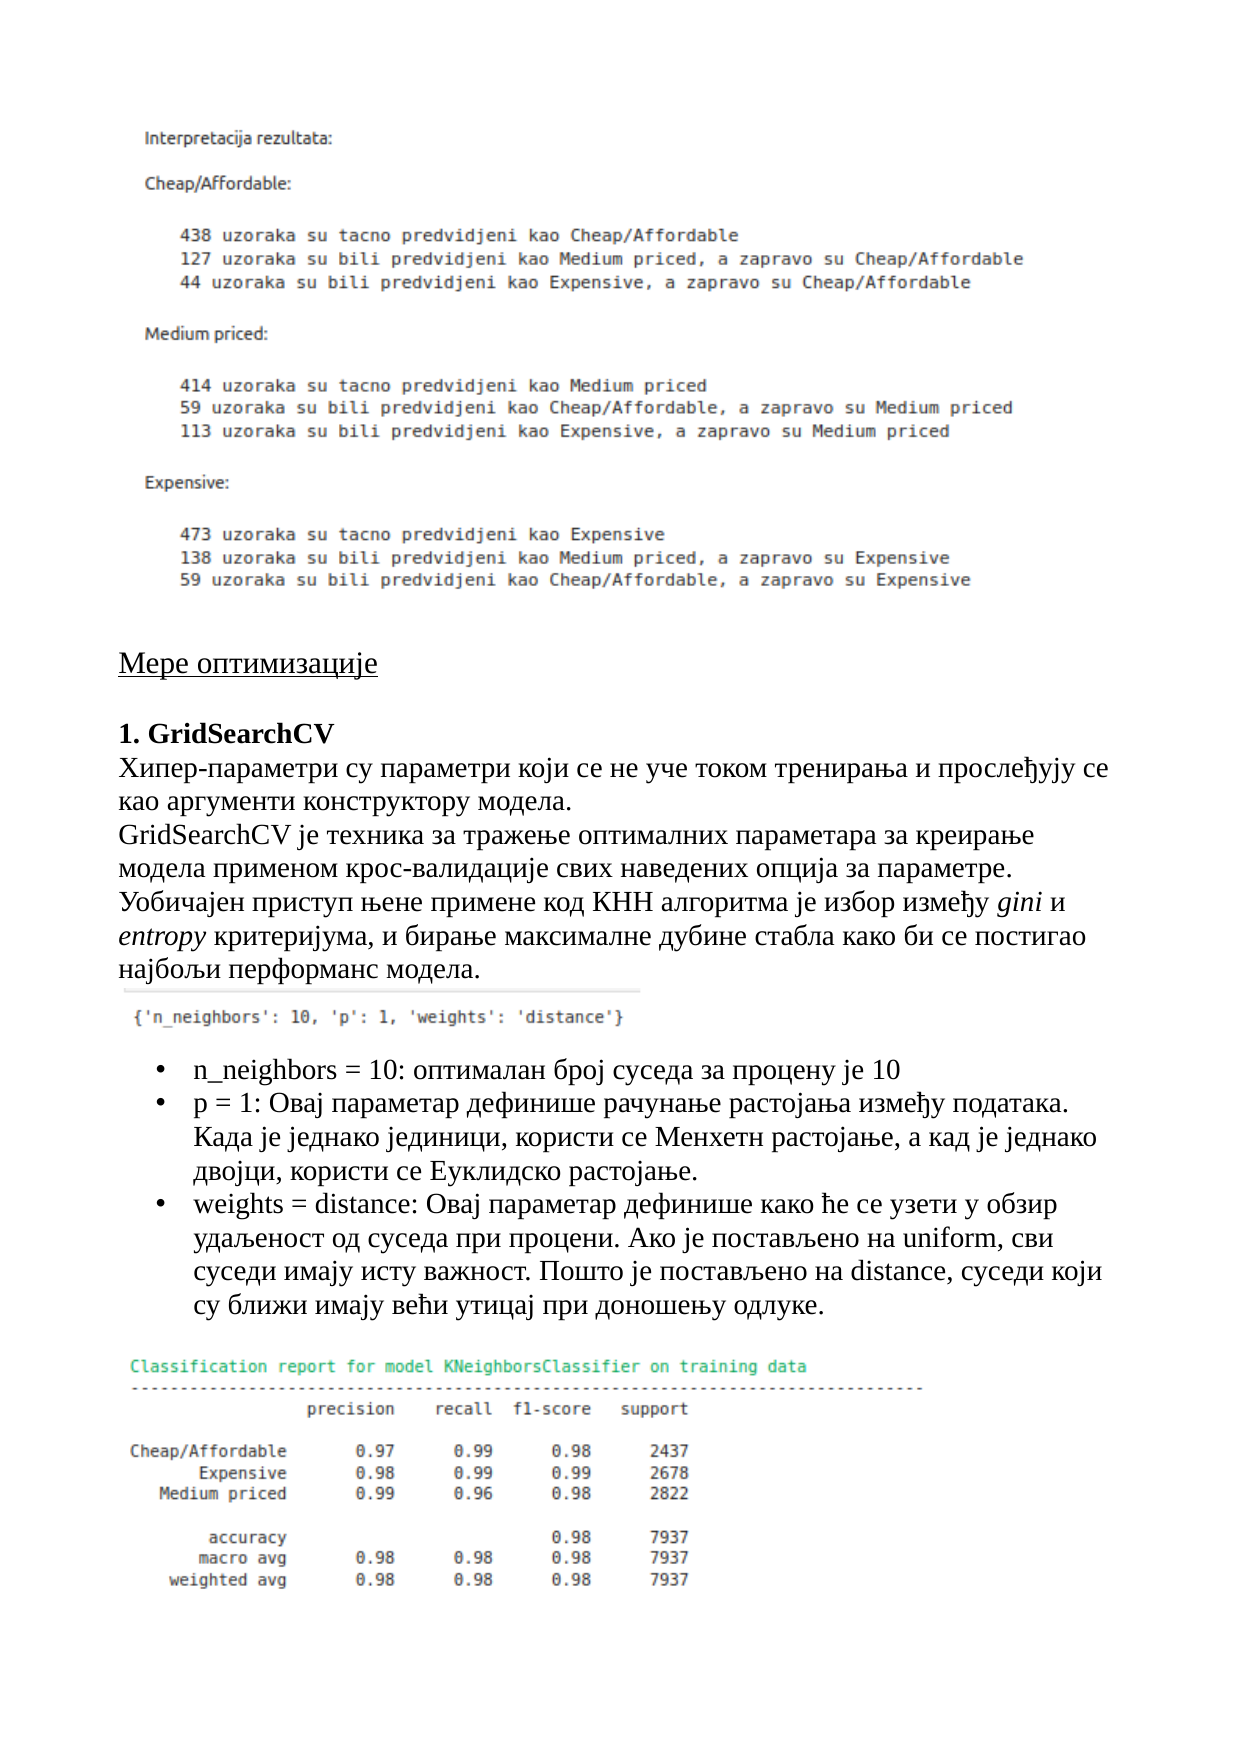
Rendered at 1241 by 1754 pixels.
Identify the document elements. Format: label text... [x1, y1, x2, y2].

text 1. GridSearchCV [118, 716, 1122, 750]
picture [118, 988, 641, 1044]
list n_neighbors = 10: оптималан број суседа за процену је 10 [156, 1052, 1122, 1085]
list p = 1: Овај параметар дефинише рачунање растојања између података. Када је једнако јединици, користи се Менхетн растојање, а кад је једнако двојци, користи се Еуклидско растојање. [156, 1085, 1122, 1186]
picture [104, 1349, 952, 1600]
picture [116, 121, 1090, 611]
text GridSearchCV је техника за тражење оптималних параметара за креирање модела применом крос-валидације свих наведених опција за параметре. Уобичајен приступ њене примене код КНН алгоритма је избор између gini и entropy критеријума, и бирање максималне дубине стабла како би се постигао најбољи перформанс модела. [118, 817, 1122, 985]
text Мере оптимизације [118, 644, 1122, 680]
list weights = distance: Овај параметар дефинише како ће се узети у обзир удаљеност од суседа при процени. Ако је постављено на uniform, сви суседи имају исту важност. Пошто је постављено на distance, суседи који су ближи имају већи утицај при доношењу одлуке. [156, 1186, 1122, 1320]
text Хипер-параметри су параметри који се не уче током тренирања и прослеђују се као аргументи конструктору модела. [118, 750, 1122, 817]
